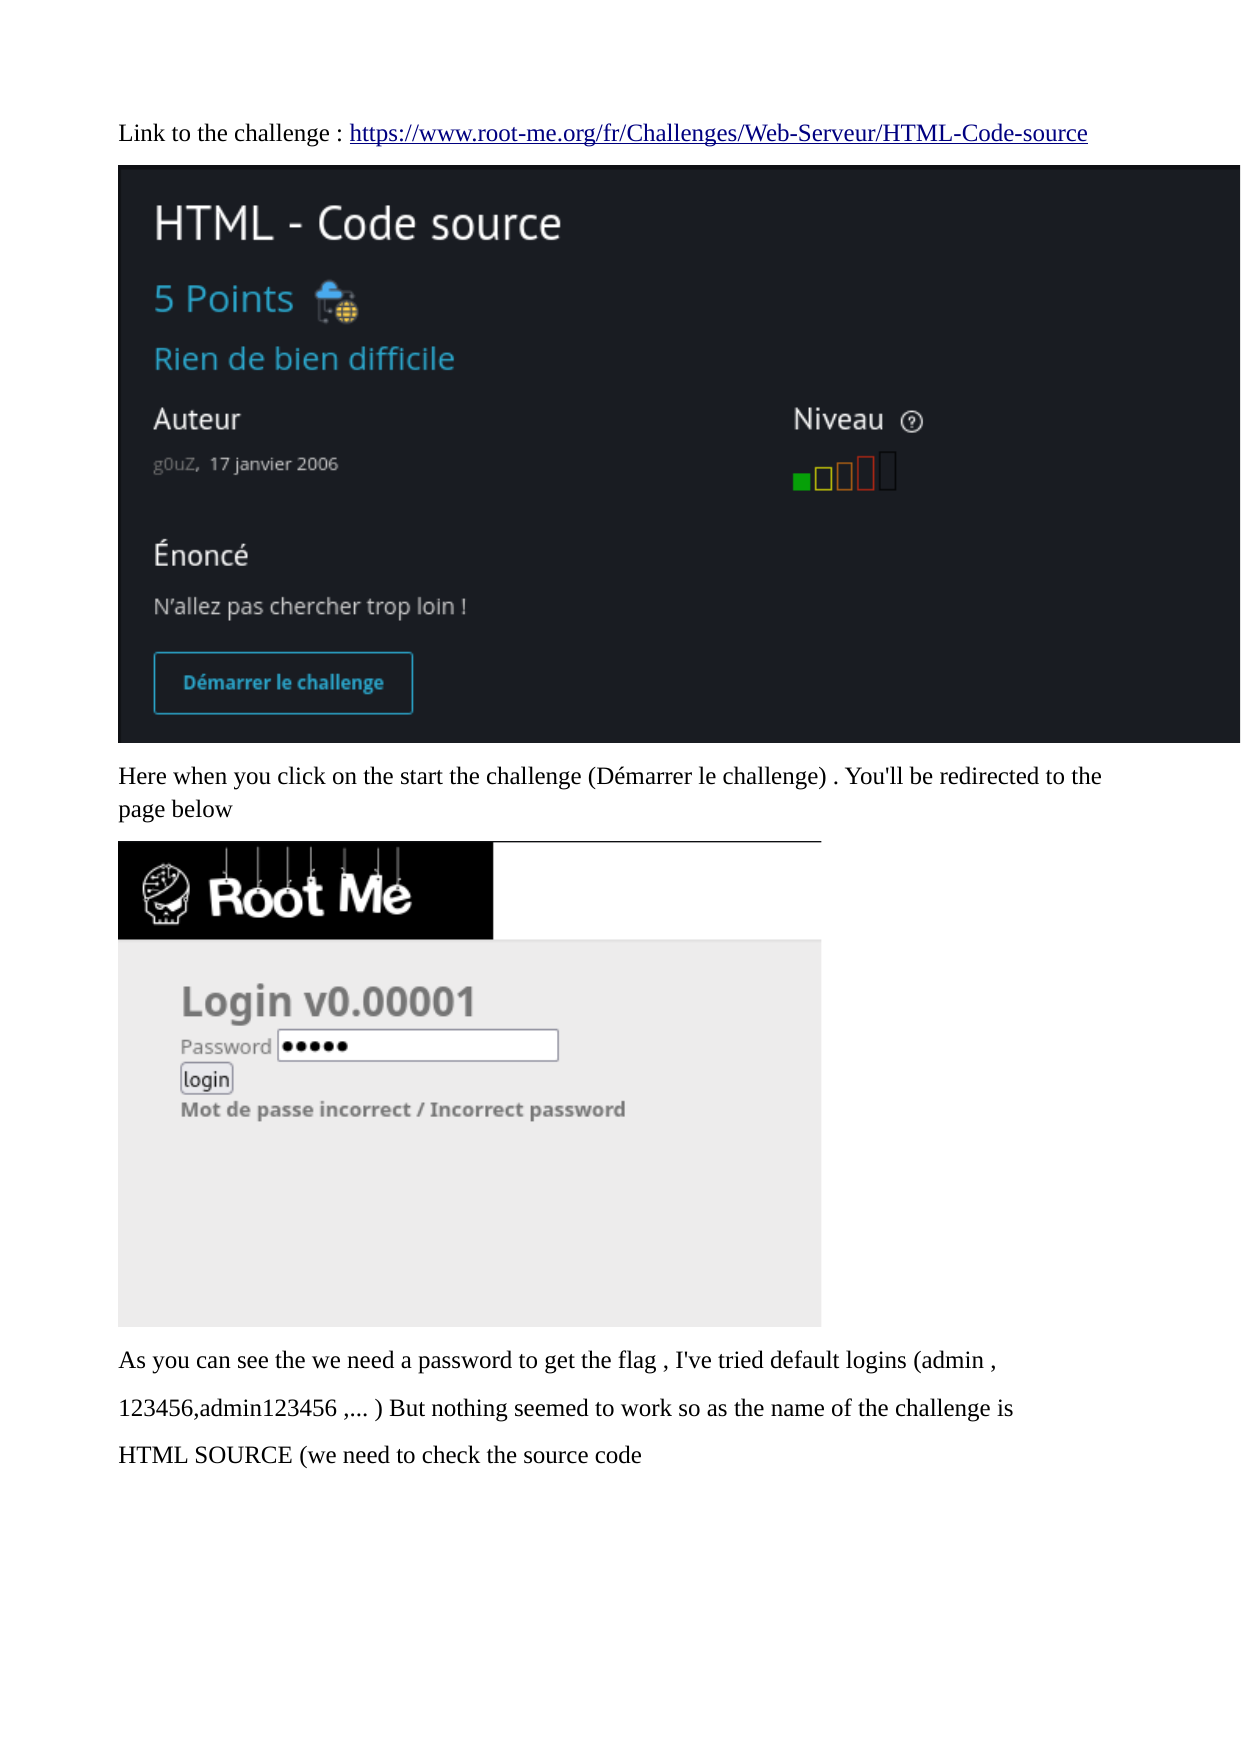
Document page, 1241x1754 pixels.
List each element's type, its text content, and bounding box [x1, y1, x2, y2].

picture [118, 841, 822, 1327]
picture [118, 165, 1241, 743]
text As you can see the we need a password to get the flag , I've tried default logins (admin , [118, 1345, 1122, 1374]
text HTML SOURCE (we need to check the source code [118, 1440, 1122, 1469]
text 123456,admin123456 ,... ) But nothing seemed to work so as the name of the challenge is [118, 1393, 1122, 1421]
text Link to the challenge : https://www.root-me.org/fr/Challenges/Web-Serveur/HTML-Code-source [118, 118, 1122, 147]
text Here when you click on the start the challenge (Démarrer le challenge) . You'll be redirected to the page below [118, 761, 1122, 823]
